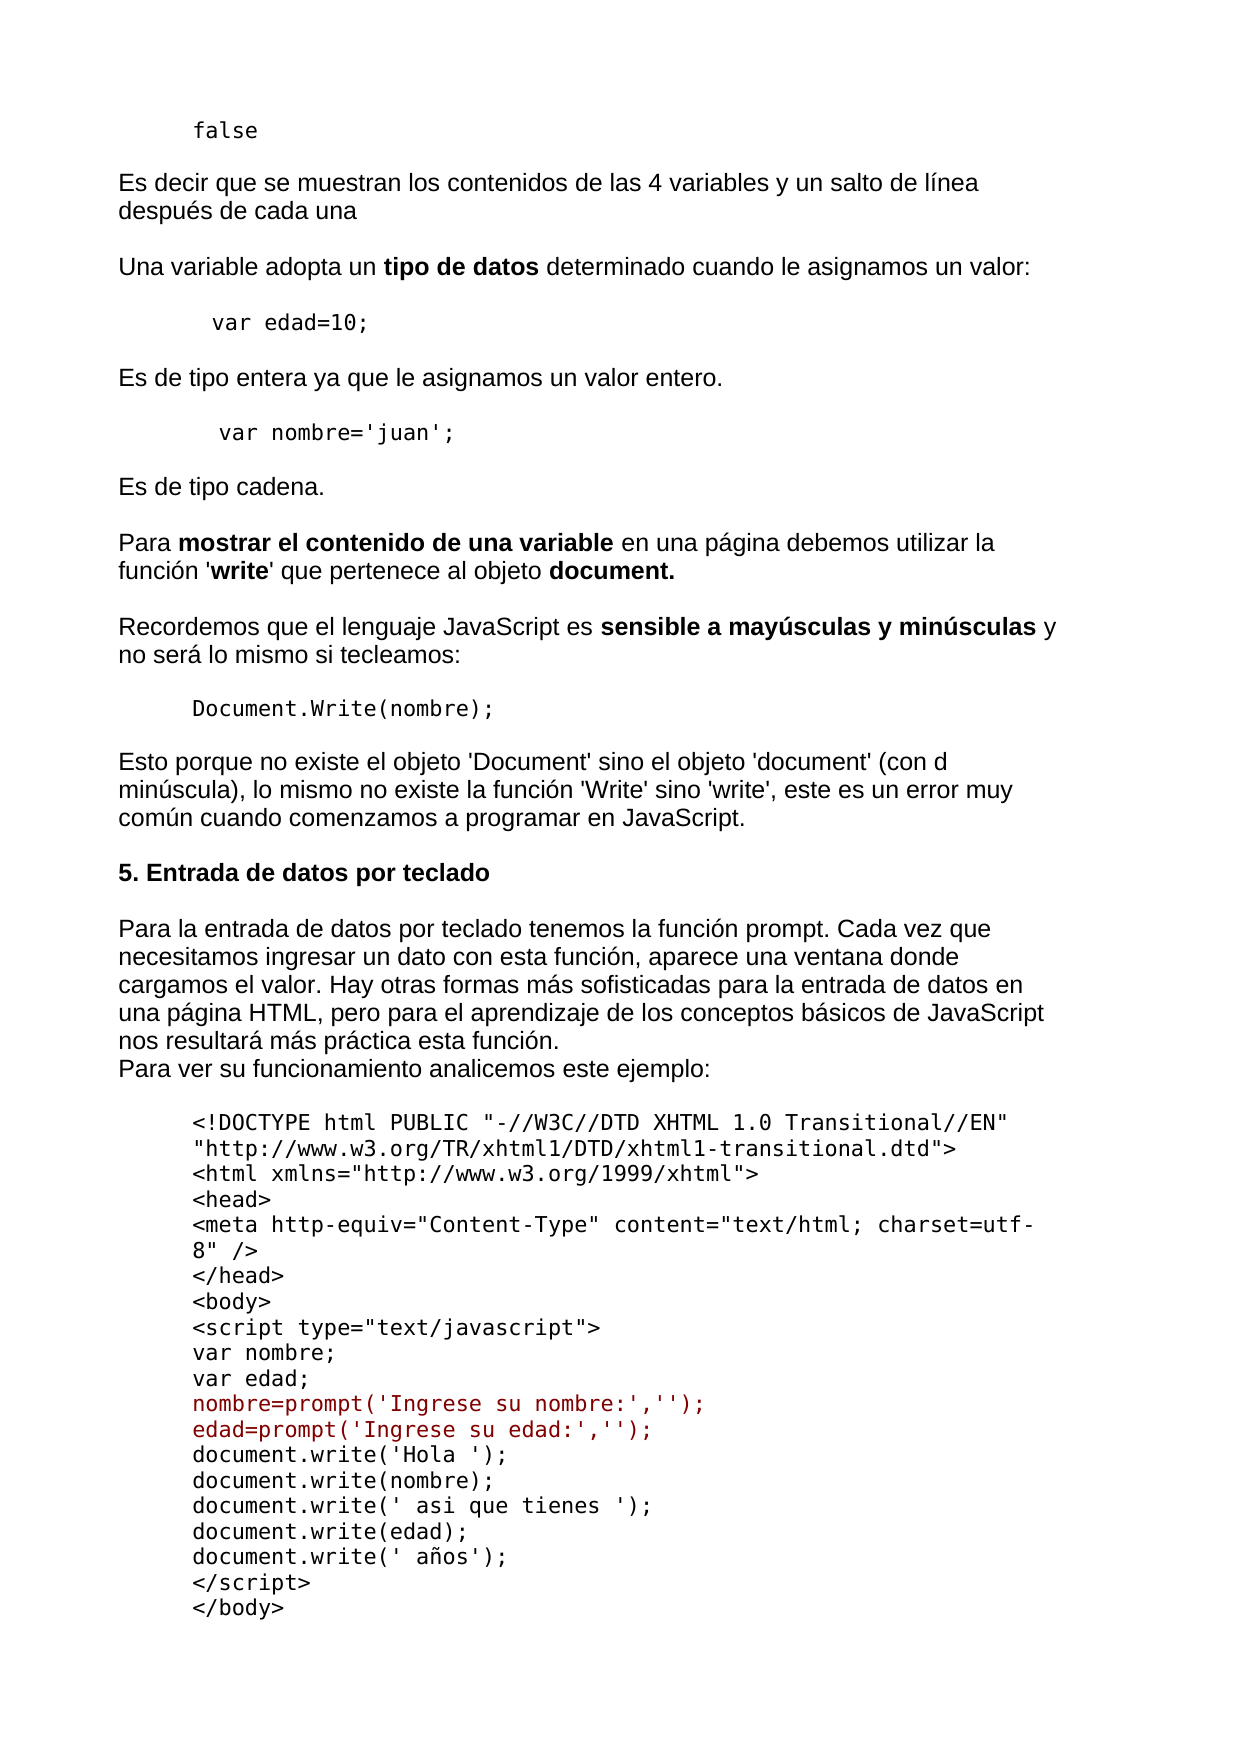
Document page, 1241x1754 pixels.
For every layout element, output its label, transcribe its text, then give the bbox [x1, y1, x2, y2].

text document.write(' asi que tienes '); [192, 1493, 1059, 1519]
text <head> [192, 1187, 1059, 1213]
text Document.Write(nombre); [192, 697, 1059, 722]
text <html xmlns="http://www.w3.org/1999/xhtml"> [192, 1162, 1059, 1187]
text </body> [192, 1595, 1059, 1621]
text document.write(' años'); [192, 1544, 1059, 1570]
text Para la entrada de datos por teclado tenemos la función prompt. Cada vez que necesitamos ingresar un dato con esta función, aparece una ventana donde cargamos el valor. Hay otras formas más sofisticadas para la entrada de datos en una página HTML, pero para el aprendizaje de los conceptos básicos de JavaScript nos resultará más práctica esta función. Para ver su funcionamiento analicemos este ejemplo: [118, 915, 1059, 1083]
text Es de tipo cadena. [118, 473, 1059, 529]
text document.write(edad); [192, 1519, 1059, 1544]
text Una variable adopta un tipo de datos determinado cuando le asignamos un valor: [118, 253, 1059, 281]
text false [192, 118, 1059, 144]
text <script type="text/javascript"> [192, 1315, 1059, 1340]
text edad=prompt('Ingrese su edad:',''); [192, 1417, 1059, 1442]
text var nombre='juan'; [192, 420, 1059, 445]
text Recordemos que el lenguaje JavaScript es sensible a mayúsculas y minúsculas y no será lo mismo si tecleamos: [118, 613, 1059, 669]
text var nombre; [192, 1340, 1059, 1366]
text Esto porque no existe el objeto 'Document' sino el objeto 'document' (con d minúscula), lo mismo no existe la función 'Write' sino 'write', este es un error muy común cuando comenzamos a programar en JavaScript. [118, 748, 1059, 831]
text </head> [192, 1264, 1059, 1289]
text document.write(nombre); [192, 1468, 1059, 1493]
text </script> [192, 1570, 1059, 1595]
text Es decir que se muestran los contenidos de las 4 variables y un salto de línea después de cada una [118, 169, 1059, 225]
text <body> [192, 1289, 1059, 1315]
text var edad; [192, 1366, 1059, 1391]
text 5. Entrada de datos por teclado [118, 859, 1059, 887]
text Es de tipo entera ya que le asignamos un valor entero. [118, 364, 1059, 392]
text <meta http-equiv="Content-Type" content="text/html; charset=utf-8" /> [192, 1213, 1059, 1264]
text nombre=prompt('Ingrese su nombre:',''); [192, 1391, 1059, 1417]
text document.write('Hola '); [192, 1442, 1059, 1468]
text var edad=10; [192, 308, 1059, 336]
text Para mostrar el contenido de una variable en una página debemos utilizar la función 'write' que pertenece al objeto document. [118, 529, 1059, 585]
text <!DOCTYPE html PUBLIC "-//W3C//DTD XHTML 1.0 Transitional//EN" "http://www.w3.org/TR/xhtml1/DTD/xhtml1-transitional.dtd"> [192, 1111, 1059, 1162]
